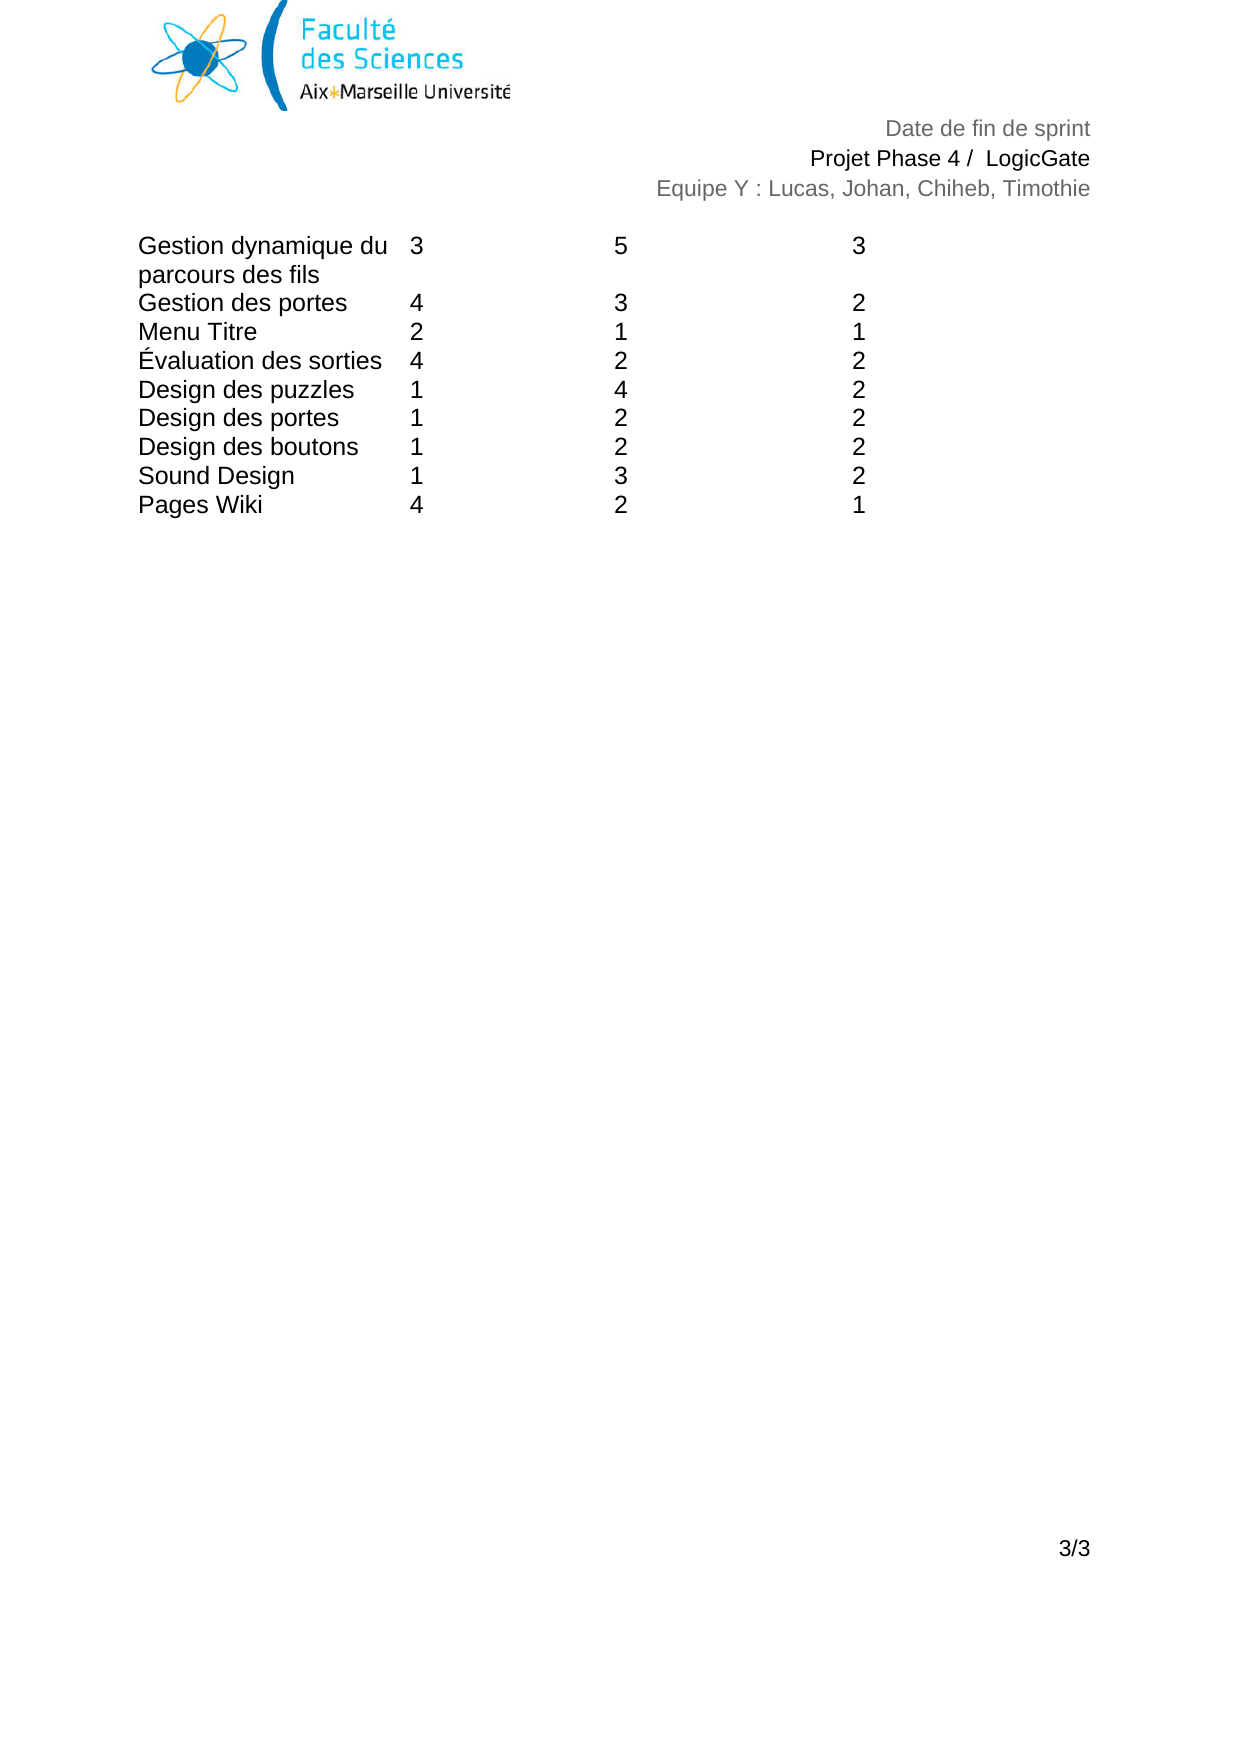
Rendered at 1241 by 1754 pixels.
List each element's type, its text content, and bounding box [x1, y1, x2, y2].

table_cell 2 [852, 404, 1090, 432]
table_cell 2 [614, 346, 852, 375]
table_cell 4 [410, 490, 614, 518]
table_cell 4 [410, 289, 614, 317]
table_cell Design des boutons [138, 432, 409, 461]
table_cell Design des puzzles [138, 375, 409, 403]
table_cell 1 [410, 404, 614, 432]
table_cell 2 [614, 404, 852, 432]
table_cell Gestion des portes [138, 289, 409, 317]
table_cell 1 [852, 490, 1090, 518]
table_cell 3 [614, 289, 852, 317]
table_cell Sound Design [138, 461, 409, 490]
table_cell Évaluation des sorties [138, 346, 409, 375]
table_cell 1 [410, 375, 614, 403]
table_cell Menu Titre [138, 317, 409, 346]
table_cell 4 [614, 375, 852, 403]
table_cell 1 [614, 317, 852, 346]
table_cell 4 [410, 346, 614, 375]
table_cell 3 [614, 461, 852, 490]
table_cell 2 [852, 346, 1090, 375]
table_cell 2 [410, 317, 614, 346]
table_cell 2 [852, 461, 1090, 490]
table_cell Pages Wiki [138, 490, 409, 518]
table_cell 3 [852, 231, 1090, 288]
table_cell 5 [614, 231, 852, 288]
table_cell 2 [852, 289, 1090, 317]
table_cell Gestion dynamique du parcours des fils [138, 231, 409, 288]
table_cell 2 [614, 490, 852, 518]
table_cell 3 [410, 231, 614, 288]
table_cell 2 [852, 375, 1090, 403]
table_cell 1 [410, 432, 614, 461]
table_cell 1 [852, 317, 1090, 346]
table_cell 2 [614, 432, 852, 461]
table_cell 1 [410, 461, 614, 490]
picture [150, 0, 511, 111]
table_cell Design des portes [138, 404, 409, 432]
table_cell 2 [852, 432, 1090, 461]
